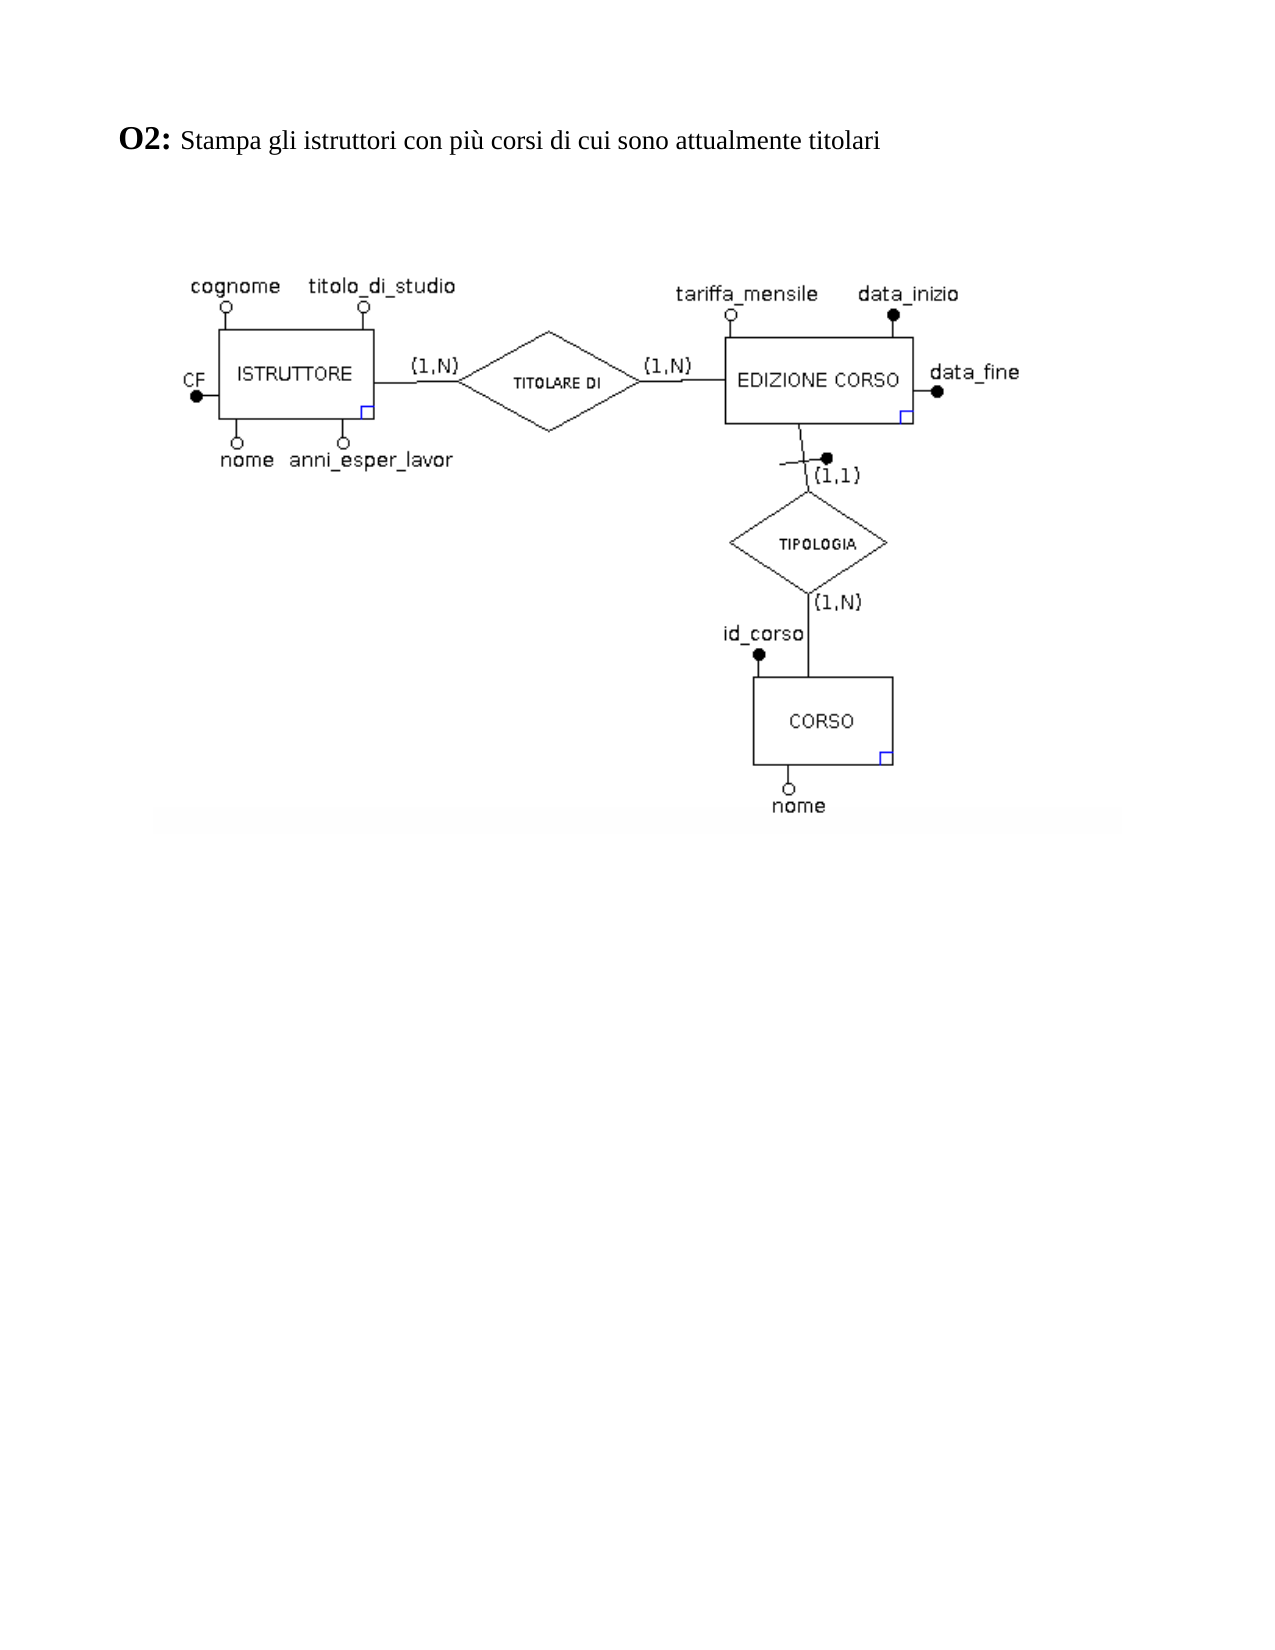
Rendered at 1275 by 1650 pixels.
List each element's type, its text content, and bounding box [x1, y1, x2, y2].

text O2: Stampa gli istruttori con più corsi di cui sono attualmente titolari [118, 118, 1157, 156]
picture [153, 215, 1122, 863]
